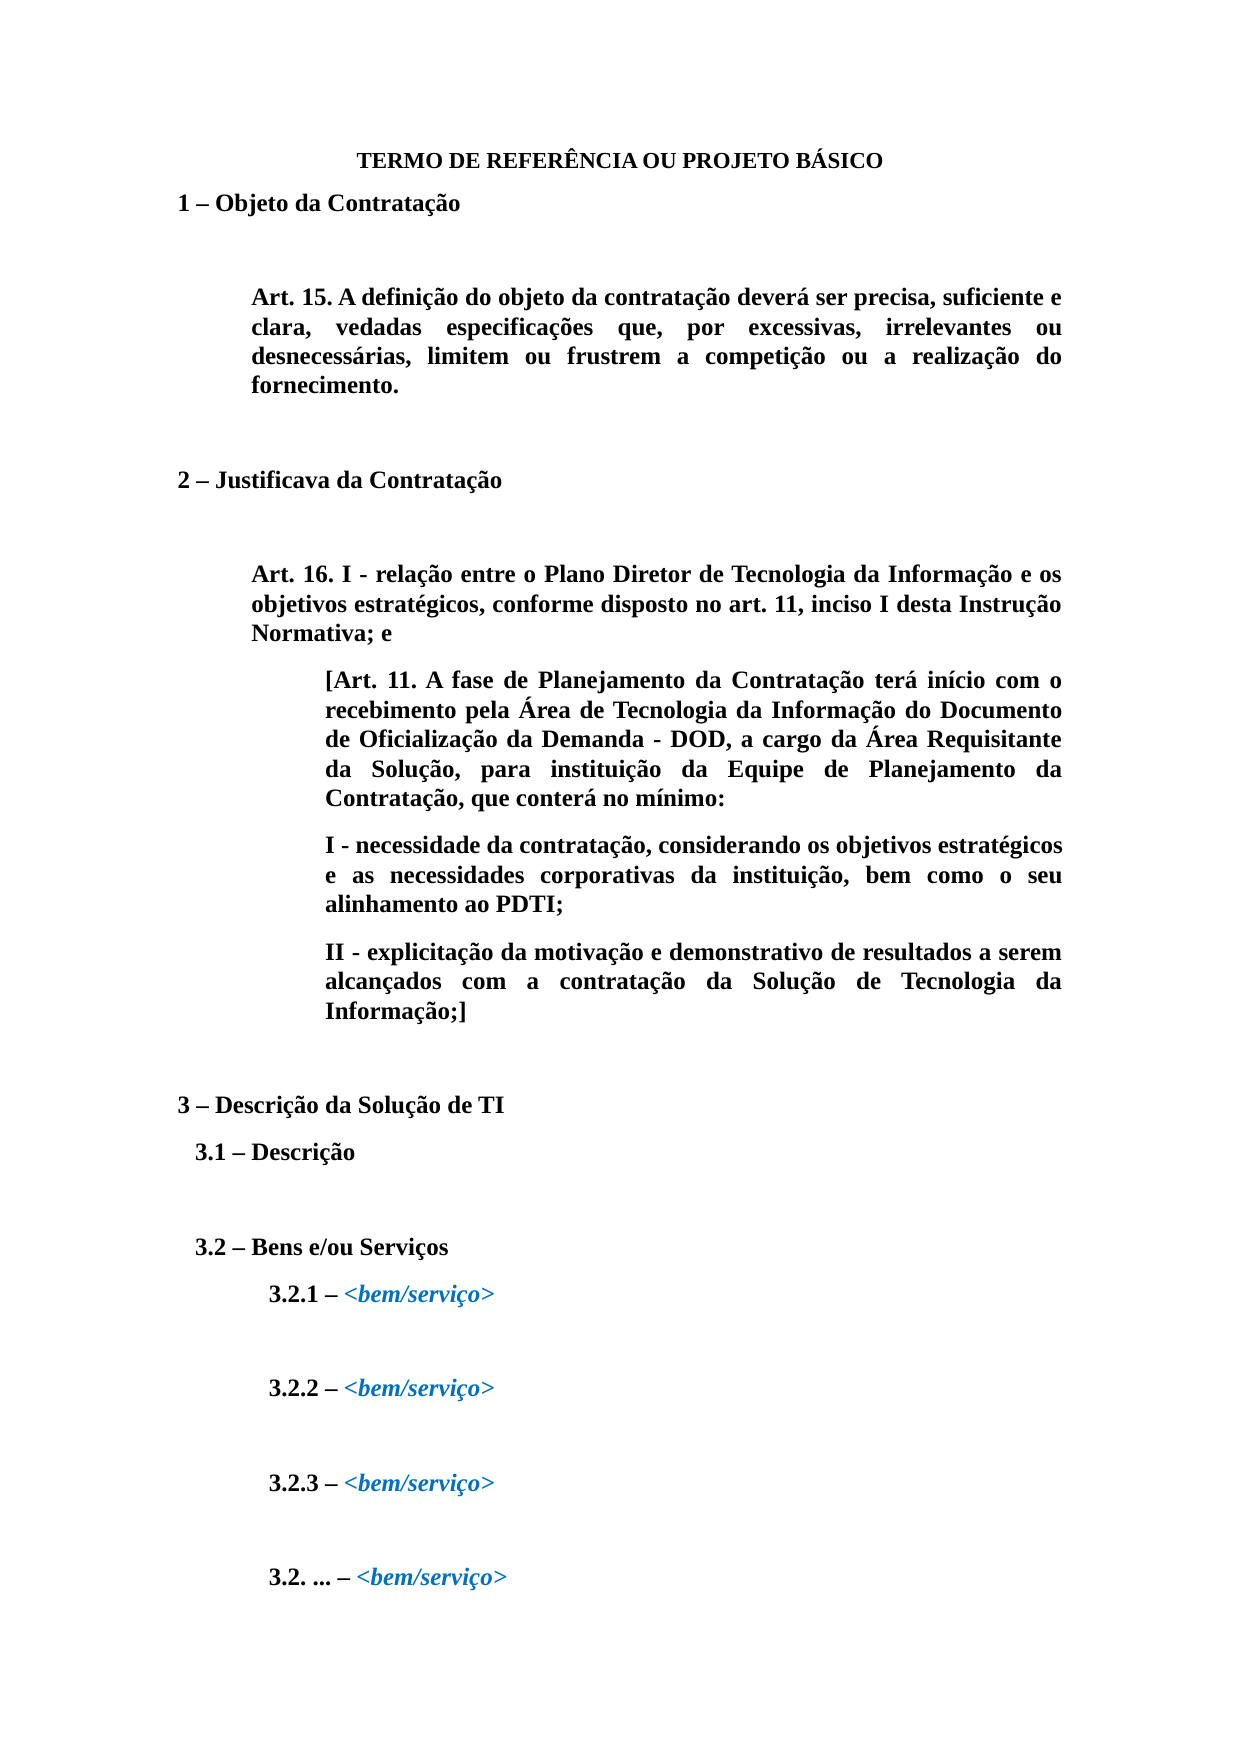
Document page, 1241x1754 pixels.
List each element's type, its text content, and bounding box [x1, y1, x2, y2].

text Art. 15. A definição do objeto da contratação deverá ser precisa, suficiente e clara, vedadas especificações que, por excessivas, irrelevantes ou desnecessárias, limitem ou frustrem a competição ou a realização do fornecimento. [251, 281, 1063, 399]
text II - explicitação da motivação e demonstrativo de resultados a serem alcançados com a contratação da Solução de Tecnologia da Informação;] [325, 936, 1063, 1024]
text 3 – Descrição da Solução de TI [177, 1089, 1063, 1119]
text [Art. 11. A fase de Planejamento da Contratação terá início com o recebimento pela Área de Tecnologia da Informação do Documento de Oficialização da Demanda - DOD, a cargo da Área Requisitante da Solução, para instituição da Equipe de Planejamento da Contratação, que conterá no mínimo: [325, 665, 1063, 812]
text TERMO DE REFERÊNCIA OU PROJETO BÁSICO [177, 148, 1063, 174]
text 3.2. ... – <bem/serviço> [177, 1561, 1063, 1591]
text 2 – Justificava da Contratação [177, 464, 1063, 494]
text 3.1 – Descrição [177, 1137, 1063, 1166]
text Art. 16. I - relação entre o Plano Diretor de Tecnologia da Informação e os objetivos estratégicos, conforme disposto no art. 11, inciso I desta Instrução Normativa; e [251, 559, 1063, 647]
text 3.2.2 – <bem/serviço> [177, 1372, 1063, 1402]
text 3.2.1 – <bem/serviço> [177, 1278, 1063, 1308]
text 3.2 – Bens e/ou Serviços [177, 1231, 1063, 1260]
text 3.2.3 – <bem/serviço> [177, 1467, 1063, 1496]
text 1 – Objeto da Contratação [177, 187, 1063, 217]
text I - necessidade da contratação, considerando os objetivos estratégicos e as necessidades corporativas da instituição, bem como o seu alinhamento ao PDTI; [325, 830, 1063, 918]
